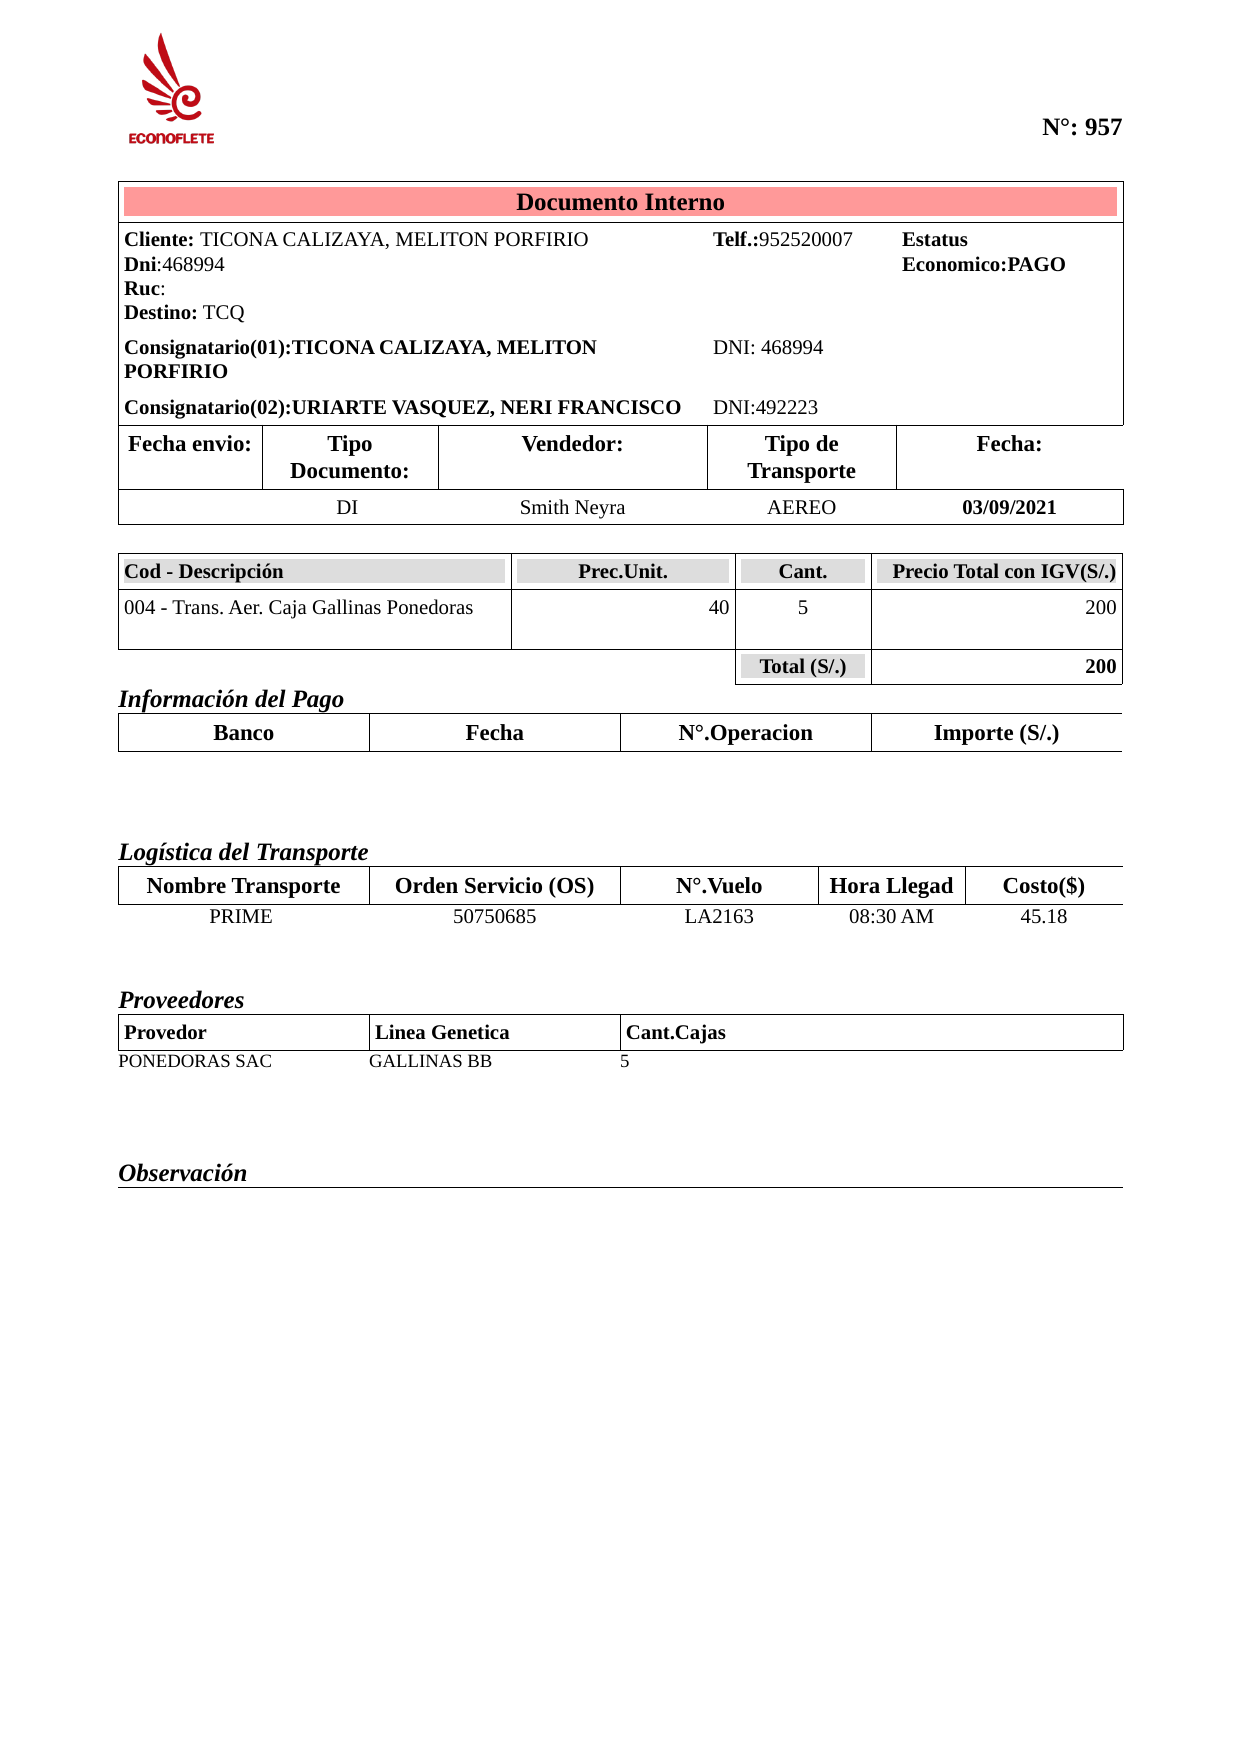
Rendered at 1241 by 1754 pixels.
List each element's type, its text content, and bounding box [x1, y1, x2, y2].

table_header Hora Llegad [819, 867, 965, 904]
table_header [118, 1188, 1123, 1211]
table_cell [965, 957, 1123, 986]
table_cell [118, 1072, 369, 1093]
table_cell AEREO [707, 490, 896, 524]
table_cell Cliente: TICONA CALIZAYA, MELITON PORFIRIO Dni:468994 Ruc: Destino: TCQ [119, 223, 707, 329]
table_cell [118, 1136, 369, 1158]
table_header Prec.Unit. [512, 554, 735, 589]
table_cell [118, 928, 369, 957]
table_cell [871, 809, 1122, 837]
table_cell 5 [620, 1051, 1123, 1072]
table_cell [818, 957, 965, 986]
table_header Fecha [370, 714, 620, 751]
table_cell 50750685 [369, 905, 620, 928]
text Observación [118, 1158, 1122, 1187]
table_cell [620, 1115, 1123, 1136]
table_cell [369, 809, 620, 837]
text Logística del Transporte [118, 837, 1122, 866]
table_cell Consignatario(02):URIARTE VASQUEZ, NERI FRANCISCO [119, 389, 707, 424]
text Información del Pago [118, 684, 1122, 713]
table_cell [620, 1136, 1123, 1158]
table_cell [118, 957, 369, 986]
table_cell 200 [872, 590, 1122, 648]
table_cell [818, 928, 965, 957]
table_header Linea Genetica [370, 1015, 620, 1050]
table_cell [871, 780, 1122, 808]
table_header Documento Interno [119, 182, 1123, 222]
table_cell PRIME [118, 905, 369, 928]
table_header Cod - Descripción [119, 554, 511, 589]
table_header Provedor [119, 1015, 369, 1050]
table_cell [620, 780, 871, 808]
table_cell 03/09/2021 [896, 490, 1123, 524]
table_cell [118, 780, 369, 808]
table_cell 004 - Trans. Aer. Caja Gallinas Ponedoras [119, 590, 511, 648]
picture [118, 32, 225, 144]
table_cell Estatus Economico:PAGO [896, 223, 1123, 329]
table_cell DNI: 468994 [707, 329, 1123, 389]
table_cell [119, 490, 262, 524]
table_cell 45.18 [965, 905, 1123, 928]
table_cell [965, 928, 1123, 957]
table_header Costo($) [966, 867, 1123, 904]
table_cell [369, 1072, 620, 1093]
table_cell [369, 1136, 620, 1158]
table_header Cant.Cajas [621, 1015, 1123, 1050]
table_cell [620, 957, 818, 986]
table_cell [118, 1115, 369, 1136]
table_cell [511, 650, 735, 684]
table_header Precio Total con IGV(S/.) [872, 554, 1122, 589]
table_cell [620, 928, 818, 957]
table_cell LA2163 [620, 905, 818, 928]
table_cell GALLINAS BB [369, 1051, 620, 1072]
table_cell DNI:492223 [707, 389, 1123, 424]
table_cell Vendedor: [439, 426, 707, 489]
table_cell DI [262, 490, 438, 524]
table_cell Consignatario(01):TICONA CALIZAYA, MELITON PORFIRIO [119, 329, 707, 389]
table_cell [620, 809, 871, 837]
table_cell [369, 957, 620, 986]
table_header Importe (S/.) [872, 714, 1122, 751]
table_cell [369, 780, 620, 808]
table_cell 08:30 AM [818, 905, 965, 928]
table_cell [369, 1093, 620, 1115]
table_cell [369, 928, 620, 957]
table_cell 200 [872, 650, 1122, 684]
table_cell [118, 809, 369, 837]
table_cell Telf.:952520007 [707, 223, 896, 329]
table_cell Total (S/.) [736, 650, 871, 684]
table_header N°.Operacion [621, 714, 871, 751]
table_cell [118, 752, 369, 780]
table_cell 40 [512, 590, 735, 648]
table_cell Fecha: [897, 426, 1123, 489]
table_header N°.Vuelo [621, 867, 818, 904]
table_cell [871, 752, 1122, 780]
table_cell [118, 1093, 369, 1115]
table_header Orden Servicio (OS) [370, 867, 620, 904]
table_cell Fecha envio: [119, 426, 262, 489]
table_cell Tipo Documento: [263, 426, 438, 489]
table_cell [620, 1072, 1123, 1093]
table_cell [620, 1093, 1123, 1115]
table_header Nombre Transporte [119, 867, 369, 904]
text Proveedores [118, 986, 1122, 1014]
table_cell 5 [736, 590, 871, 648]
table_header Banco [119, 714, 369, 751]
table_cell [369, 752, 620, 780]
table_cell PONEDORAS SAC [118, 1051, 369, 1072]
table_cell Smith Neyra [438, 490, 707, 524]
table_cell Tipo de Transporte [708, 426, 896, 489]
table_cell [369, 1115, 620, 1136]
table_cell [118, 650, 511, 684]
table_header Cant. [736, 554, 871, 589]
table_cell [620, 752, 871, 780]
